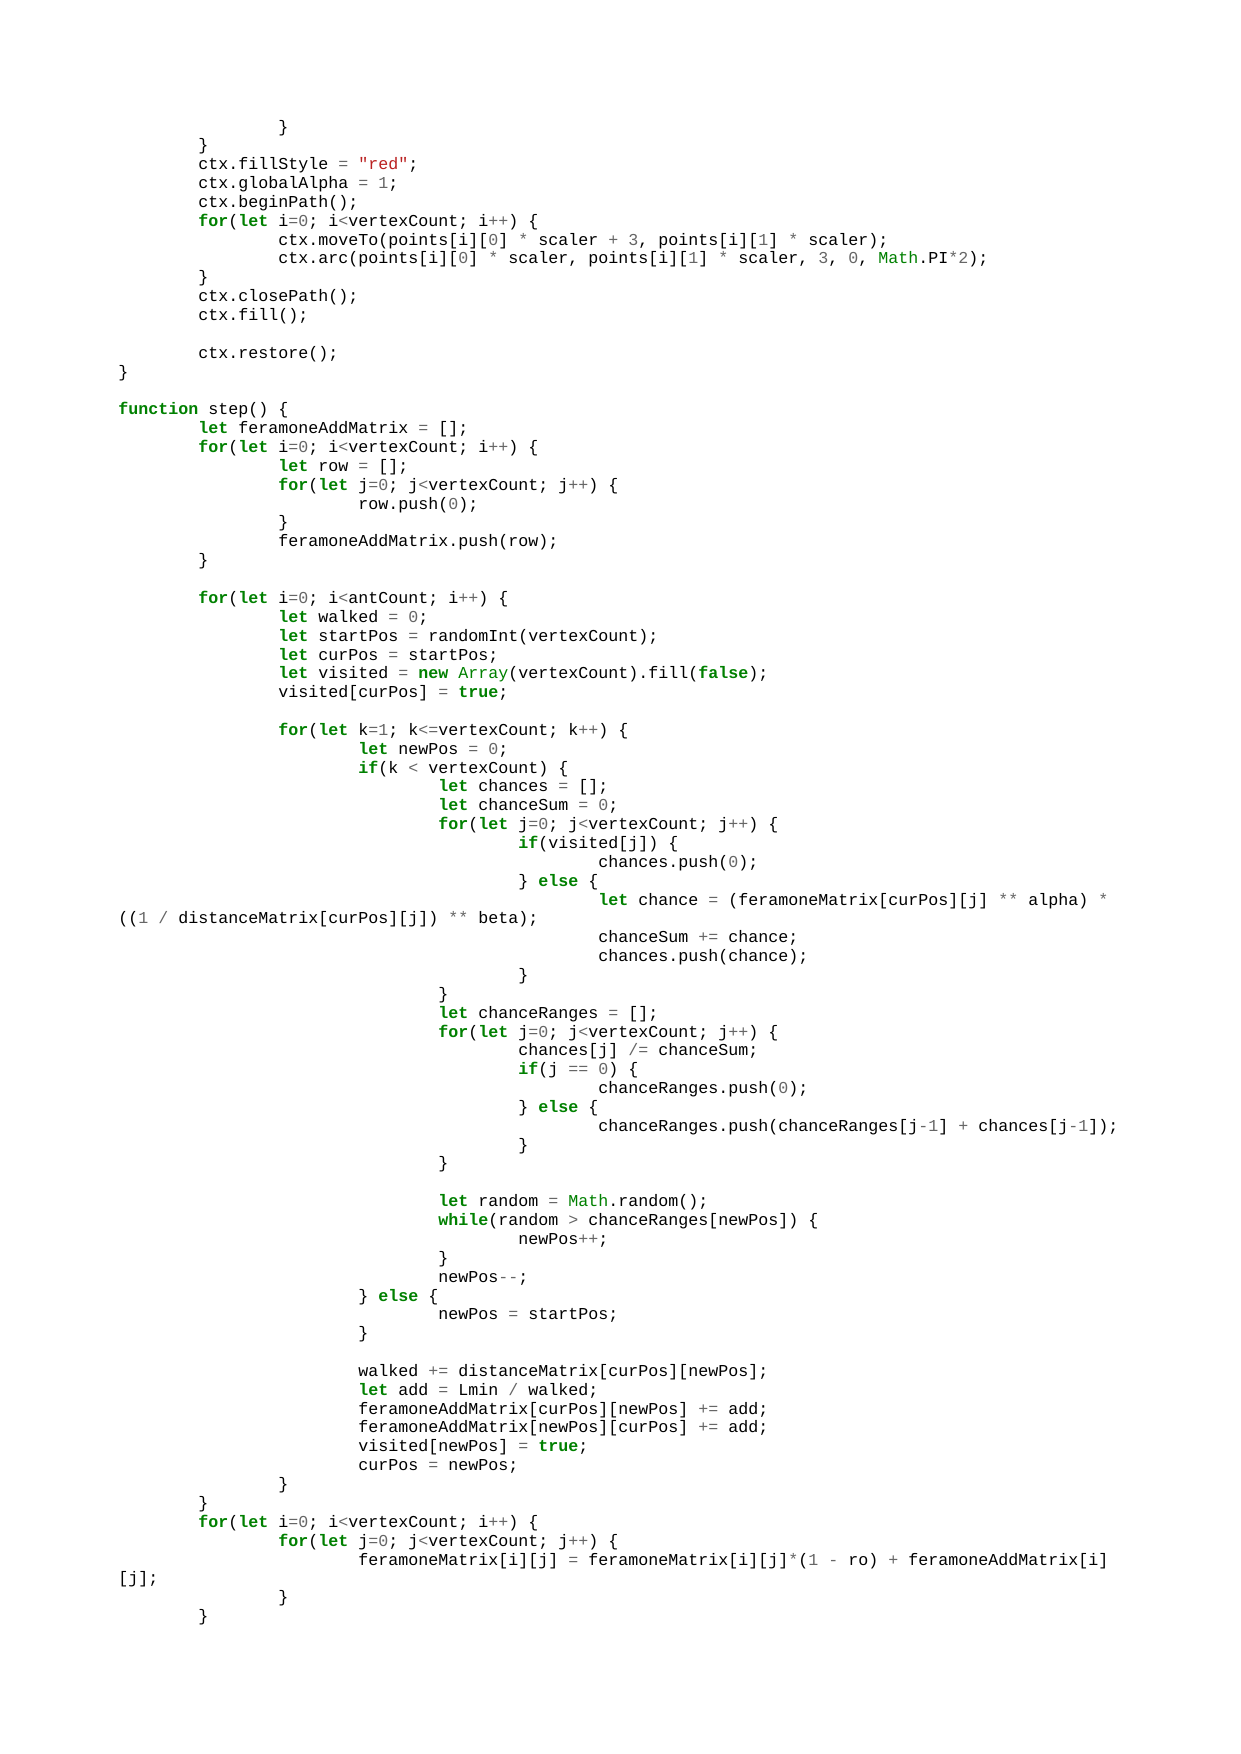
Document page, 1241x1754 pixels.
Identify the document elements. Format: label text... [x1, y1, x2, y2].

text } [118, 137, 1122, 156]
text ctx.fill(); [118, 307, 1122, 326]
text } [118, 1325, 1122, 1344]
text for(let i=0; i<antCount; i++) { [118, 589, 1122, 608]
text chanceRanges.push(0); [118, 1080, 1122, 1098]
text newPos = startPos; [118, 1306, 1122, 1325]
text feramoneAddMatrix[curPos][newPos] += add; [118, 1400, 1122, 1419]
text } [118, 363, 1122, 382]
text let visited = new Array(vertexCount).fill(false); [118, 665, 1122, 684]
text let chances = []; [118, 778, 1122, 797]
text } [118, 514, 1122, 533]
text let newPos = 0; [118, 740, 1122, 759]
text chances[j] /= chanceSum; [118, 1042, 1122, 1061]
text ctx.fillStyle = "red"; [118, 156, 1122, 175]
text newPos++; [118, 1231, 1122, 1249]
text } [118, 1136, 1122, 1155]
text let curPos = startPos; [118, 646, 1122, 665]
text function step() { [118, 401, 1122, 420]
text let chanceRanges = []; [118, 1004, 1122, 1023]
text } [118, 967, 1122, 985]
text let feramoneAddMatrix = []; [118, 420, 1122, 439]
text chances.push(chance); [118, 948, 1122, 967]
text row.push(0); [118, 495, 1122, 514]
text } [118, 1494, 1122, 1513]
text for(let k=1; k<=vertexCount; k++) { [118, 721, 1122, 740]
text visited[curPos] = true; [118, 684, 1122, 703]
text feramoneAddMatrix[newPos][curPos] += add; [118, 1419, 1122, 1438]
text for(let i=0; i<vertexCount; i++) { [118, 439, 1122, 457]
text ctx.arc(points[i][0] * scaler, points[i][1] * scaler, 3, 0, Math.PI*2); [118, 250, 1122, 269]
text for(let j=0; j<vertexCount; j++) { [118, 1023, 1122, 1042]
text for(let i=0; i<vertexCount; i++) { [118, 212, 1122, 231]
text } [118, 269, 1122, 288]
text } [118, 1589, 1122, 1608]
text chanceSum += chance; [118, 929, 1122, 948]
text for(let j=0; j<vertexCount; j++) { [118, 816, 1122, 834]
text } else { [118, 872, 1122, 891]
text } [118, 985, 1122, 1004]
text walked += distanceMatrix[curPos][newPos]; [118, 1362, 1122, 1381]
text visited[newPos] = true; [118, 1438, 1122, 1457]
text let chance = (feramoneMatrix[curPos][j] ** alpha) * ((1 / distanceMatrix[curPos][j]) ** beta); [118, 891, 1122, 929]
text if(visited[j]) { [118, 834, 1122, 853]
text feramoneAddMatrix.push(row); [118, 533, 1122, 552]
text } else { [118, 1098, 1122, 1117]
text feramoneMatrix[i][j] = feramoneMatrix[i][j]*(1 - ro) + feramoneAddMatrix[i][j]; [118, 1551, 1122, 1589]
text ctx.closePath(); [118, 288, 1122, 307]
text for(let j=0; j<vertexCount; j++) { [118, 1532, 1122, 1551]
text for(let j=0; j<vertexCount; j++) { [118, 476, 1122, 495]
text } [118, 1476, 1122, 1494]
text chanceRanges.push(chanceRanges[j-1] + chances[j-1]); [118, 1117, 1122, 1136]
text let row = []; [118, 457, 1122, 476]
text ctx.beginPath(); [118, 193, 1122, 212]
text ctx.restore(); [118, 344, 1122, 363]
text } [118, 1155, 1122, 1174]
text for(let i=0; i<vertexCount; i++) { [118, 1513, 1122, 1532]
text let random = Math.random(); [118, 1193, 1122, 1212]
text newPos--; [118, 1268, 1122, 1287]
text } [118, 1608, 1122, 1626]
text curPos = newPos; [118, 1457, 1122, 1476]
text chances.push(0); [118, 853, 1122, 872]
text let startPos = randomInt(vertexCount); [118, 627, 1122, 646]
text let chanceSum = 0; [118, 797, 1122, 816]
text ctx.moveTo(points[i][0] * scaler + 3, points[i][1] * scaler); [118, 231, 1122, 250]
text ctx.globalAlpha = 1; [118, 175, 1122, 193]
text if(j == 0) { [118, 1061, 1122, 1080]
text if(k < vertexCount) { [118, 759, 1122, 778]
text } else { [118, 1287, 1122, 1306]
text } [118, 118, 1122, 137]
text let walked = 0; [118, 608, 1122, 627]
text while(random > chanceRanges[newPos]) { [118, 1212, 1122, 1231]
text } [118, 552, 1122, 571]
text } [118, 1249, 1122, 1268]
text let add = Lmin / walked; [118, 1381, 1122, 1400]
